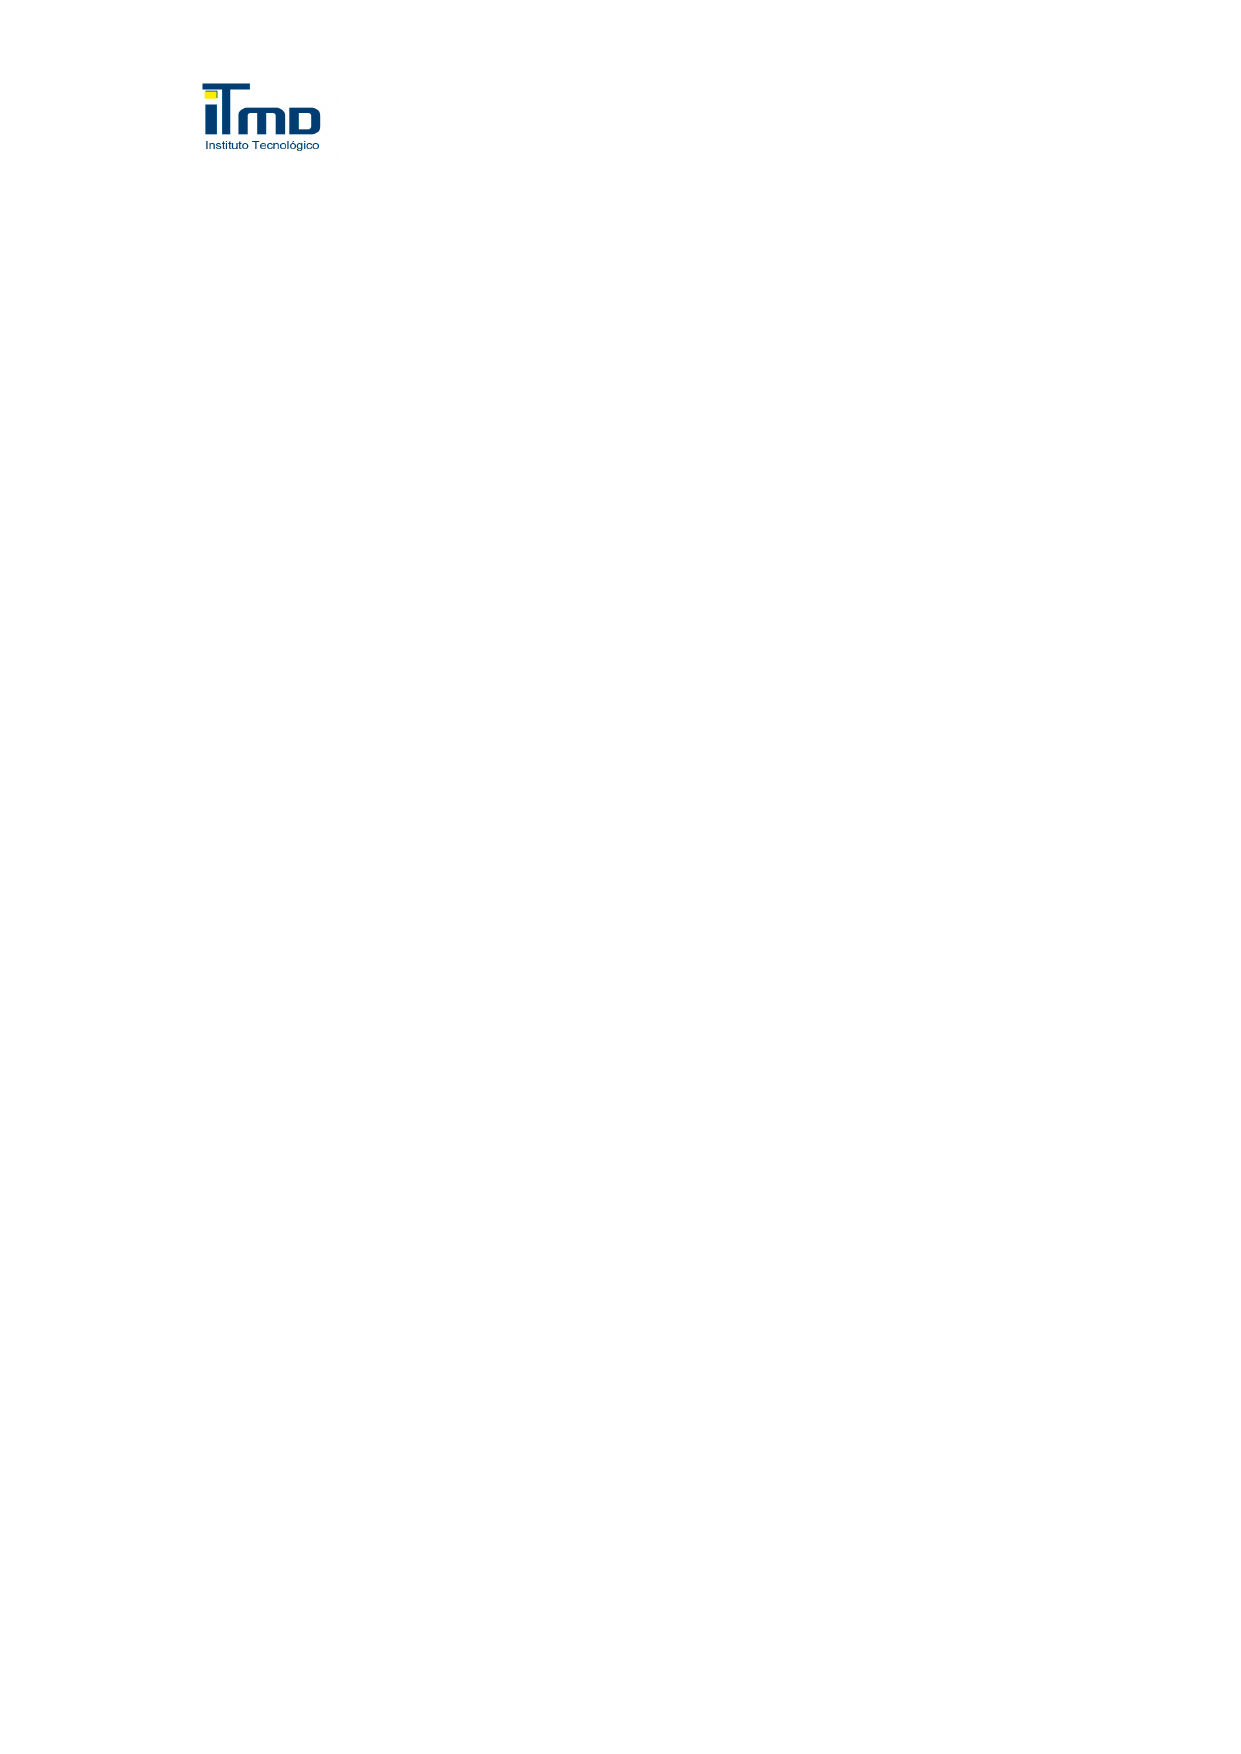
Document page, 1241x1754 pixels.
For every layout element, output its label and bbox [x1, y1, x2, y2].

picture [177, 73, 340, 160]
